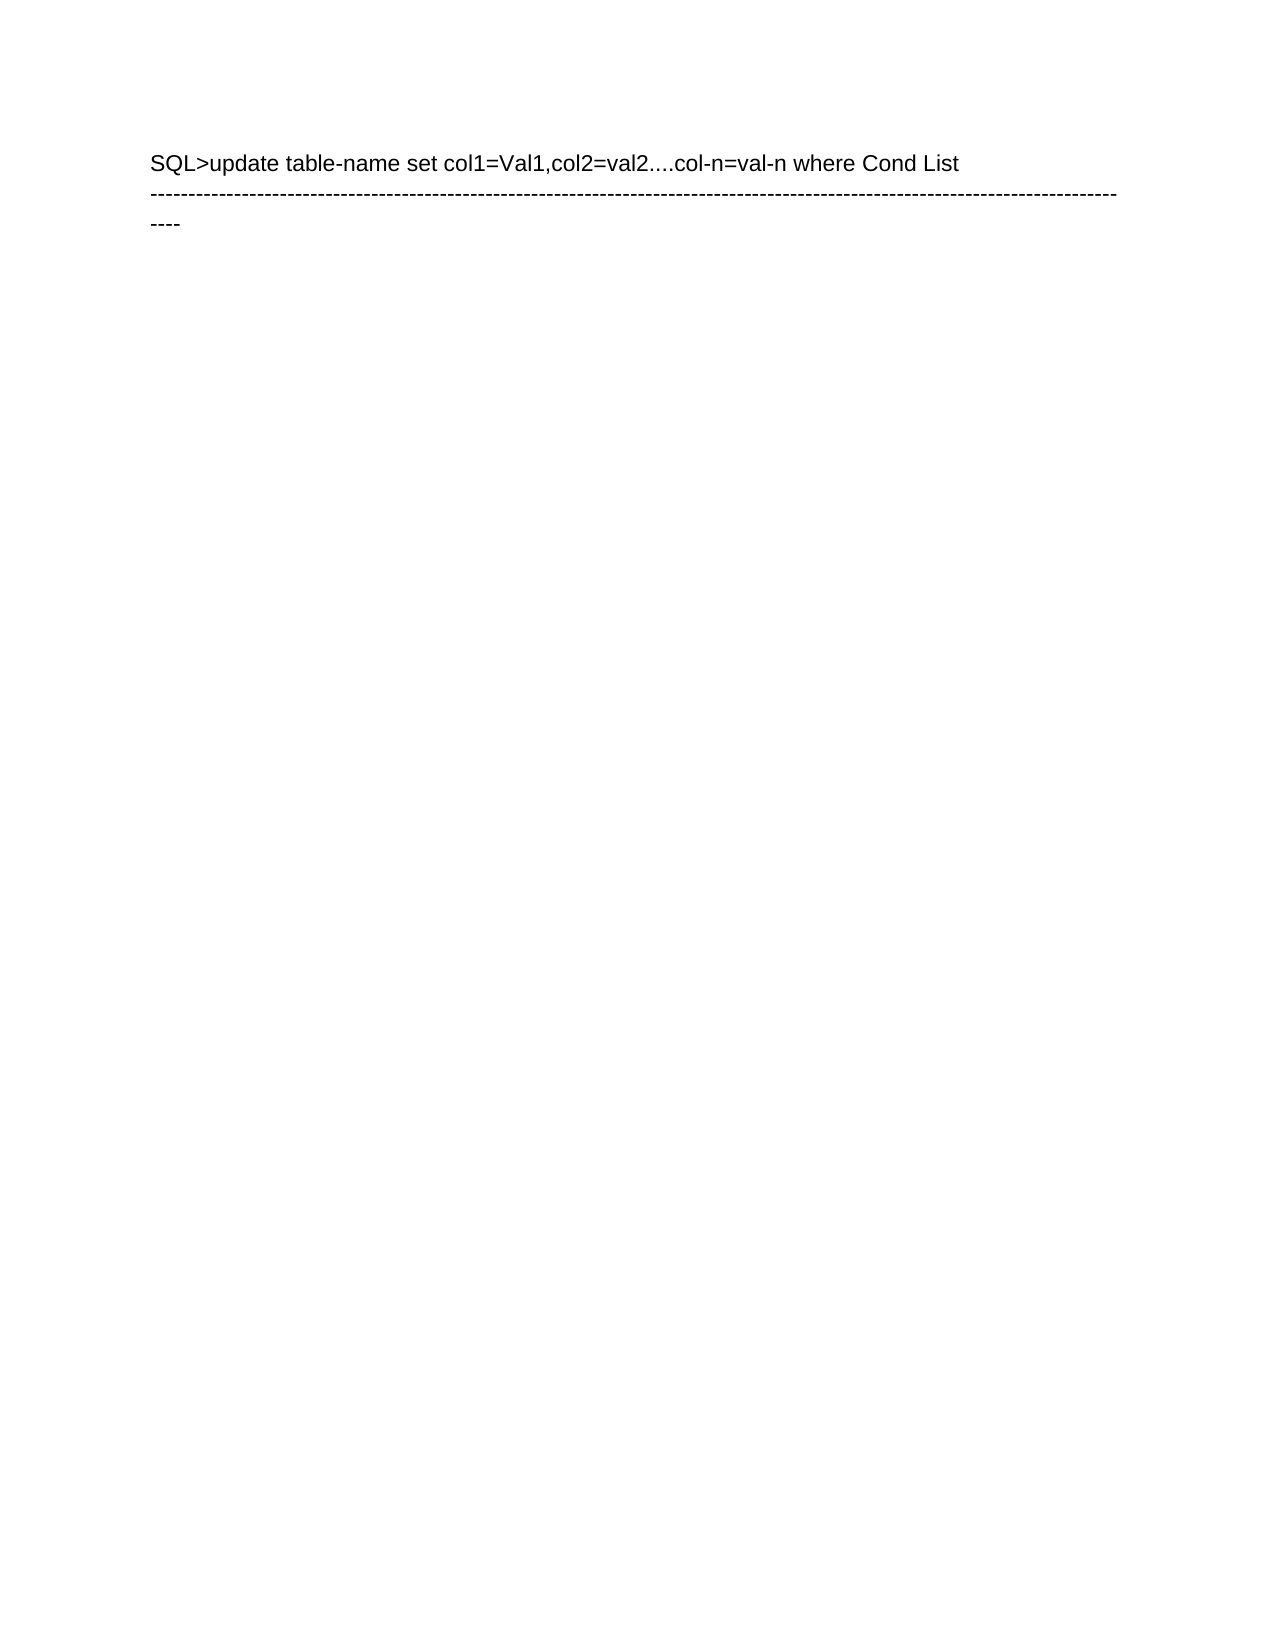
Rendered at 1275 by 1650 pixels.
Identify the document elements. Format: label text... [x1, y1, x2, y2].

text ----------------------------------------------------------------------------------------------------------------------------------- [150, 180, 1125, 237]
text SQL>update table-name set col1=Val1,col2=val2....col-n=val-n where Cond List [150, 150, 1125, 176]
